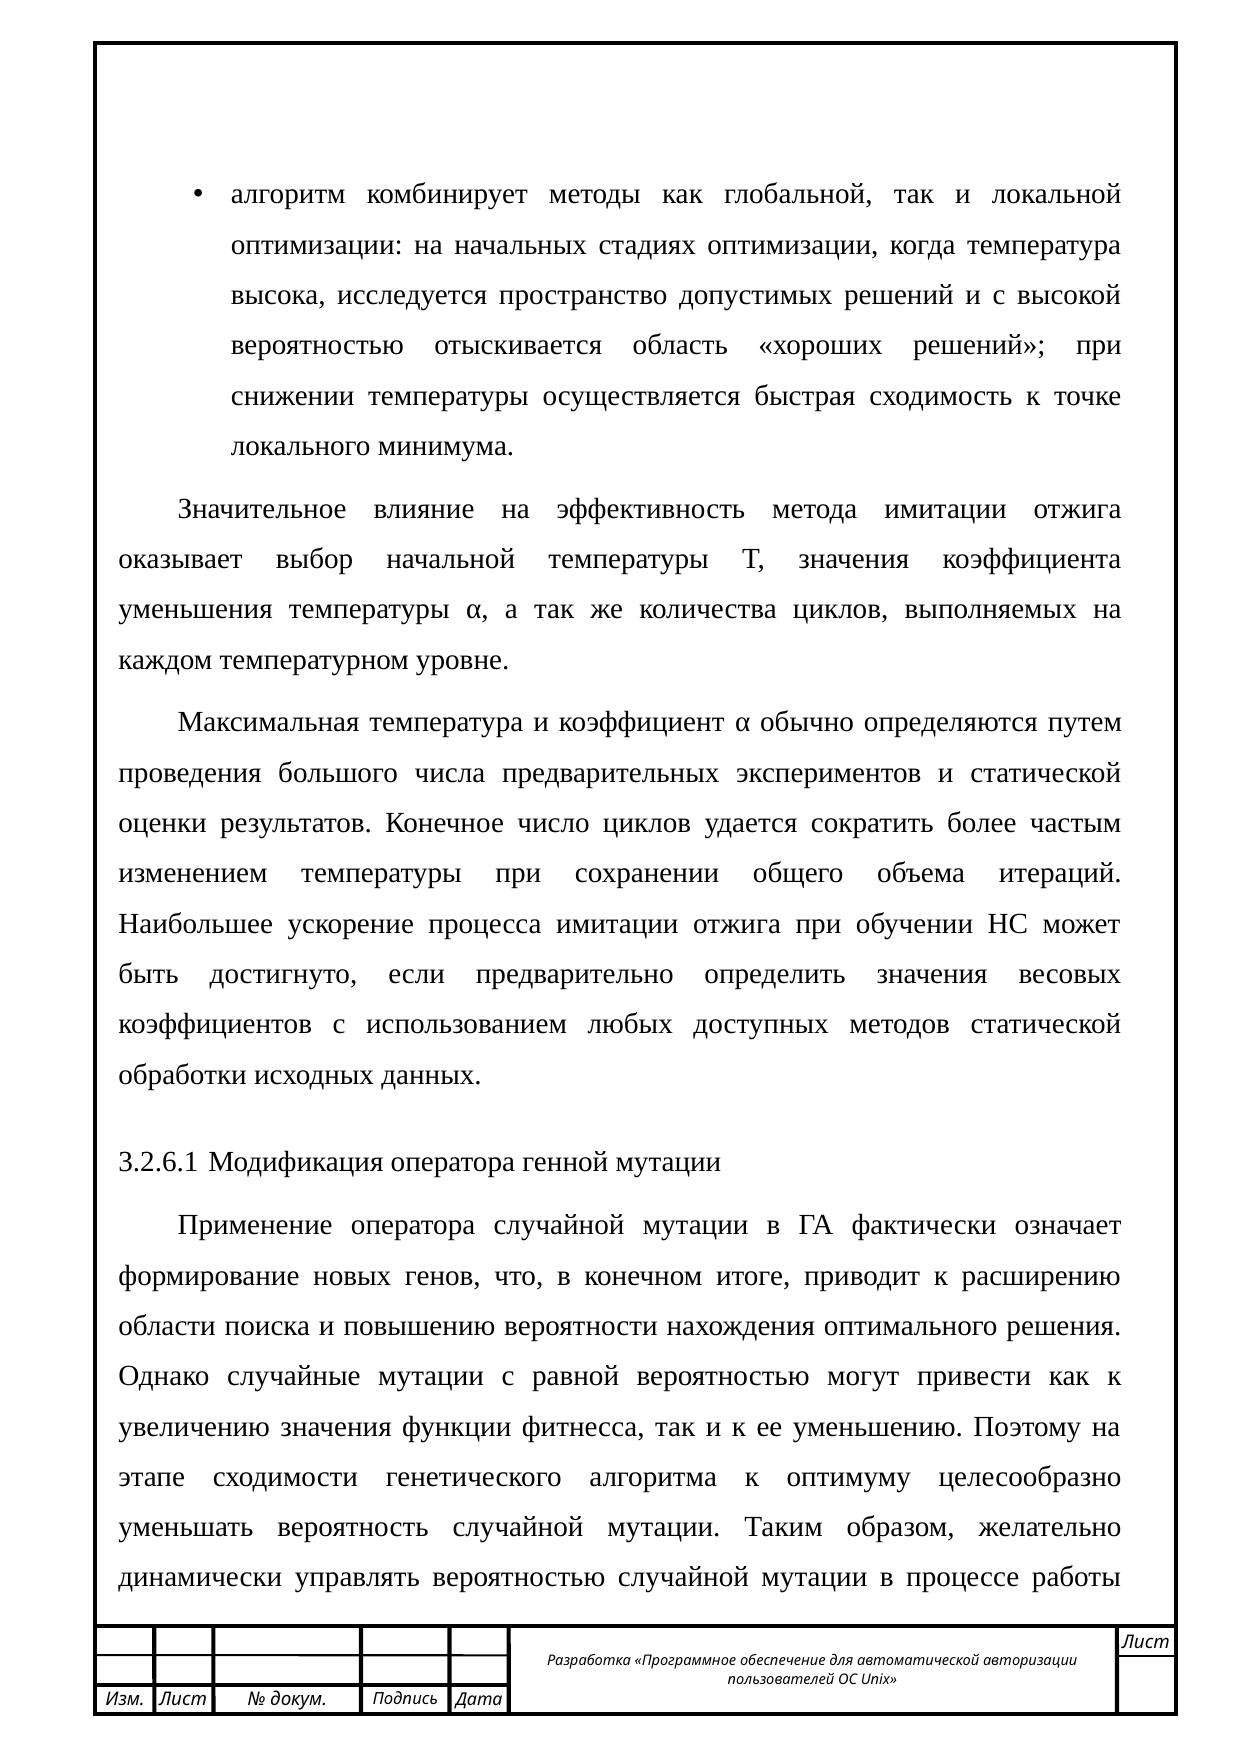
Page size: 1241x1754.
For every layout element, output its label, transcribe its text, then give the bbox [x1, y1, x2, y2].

text Применение оператора случайной мутации в ГА фактически означает формирование новых генов, что, в конечном итоге, приводит к расширению области поиска и повышению вероятности нахождения оптимального решения. Однако случайные мутации с равной вероятностью могут привести как к увеличению значения функции фитнесса, так и к ее уменьшению. Поэтому на этапе сходимости генетического алгоритма к оптимуму целесообразно уменьшать вероятность случайной мутации. Таким образом, желательно динамически управлять вероятностью случайной мутации в процессе работы [118, 1207, 1122, 1593]
text Значительное влияние на эффективность метода имитации отжига оказывает выбор начальной температуры T, значения коэффициента уменьшения температуры α, а так же количества циклов, выполняемых на каждом температурном уровне. [118, 491, 1122, 675]
list алгоритм комбинирует методы как глобальной, так и локальной оптимизации: на начальных стадиях оптимизации, когда температура высока, исследуется пространство допустимых решений и с высокой вероятностью отыскивается область «хороших решений»; при снижении температуры осуществляется быстрая сходимость к точке локального минимума. [193, 176, 1122, 462]
text Максимальная температура и коэффициент α обычно определяются путем проведения большого числа предварительных экспериментов и статической оценки результатов. Конечное число циклов удается сократить более частым изменением температуры при сохранении общего объема итераций. Наибольшее ускорение процесса имитации отжига при обучении НС может быть достигнуто, если предварительно определить значения весовых коэффициентов с использованием любых доступных методов статической обработки исходных данных. [118, 704, 1122, 1090]
subtitle Модификация оператора генной мутации [118, 1144, 1122, 1178]
